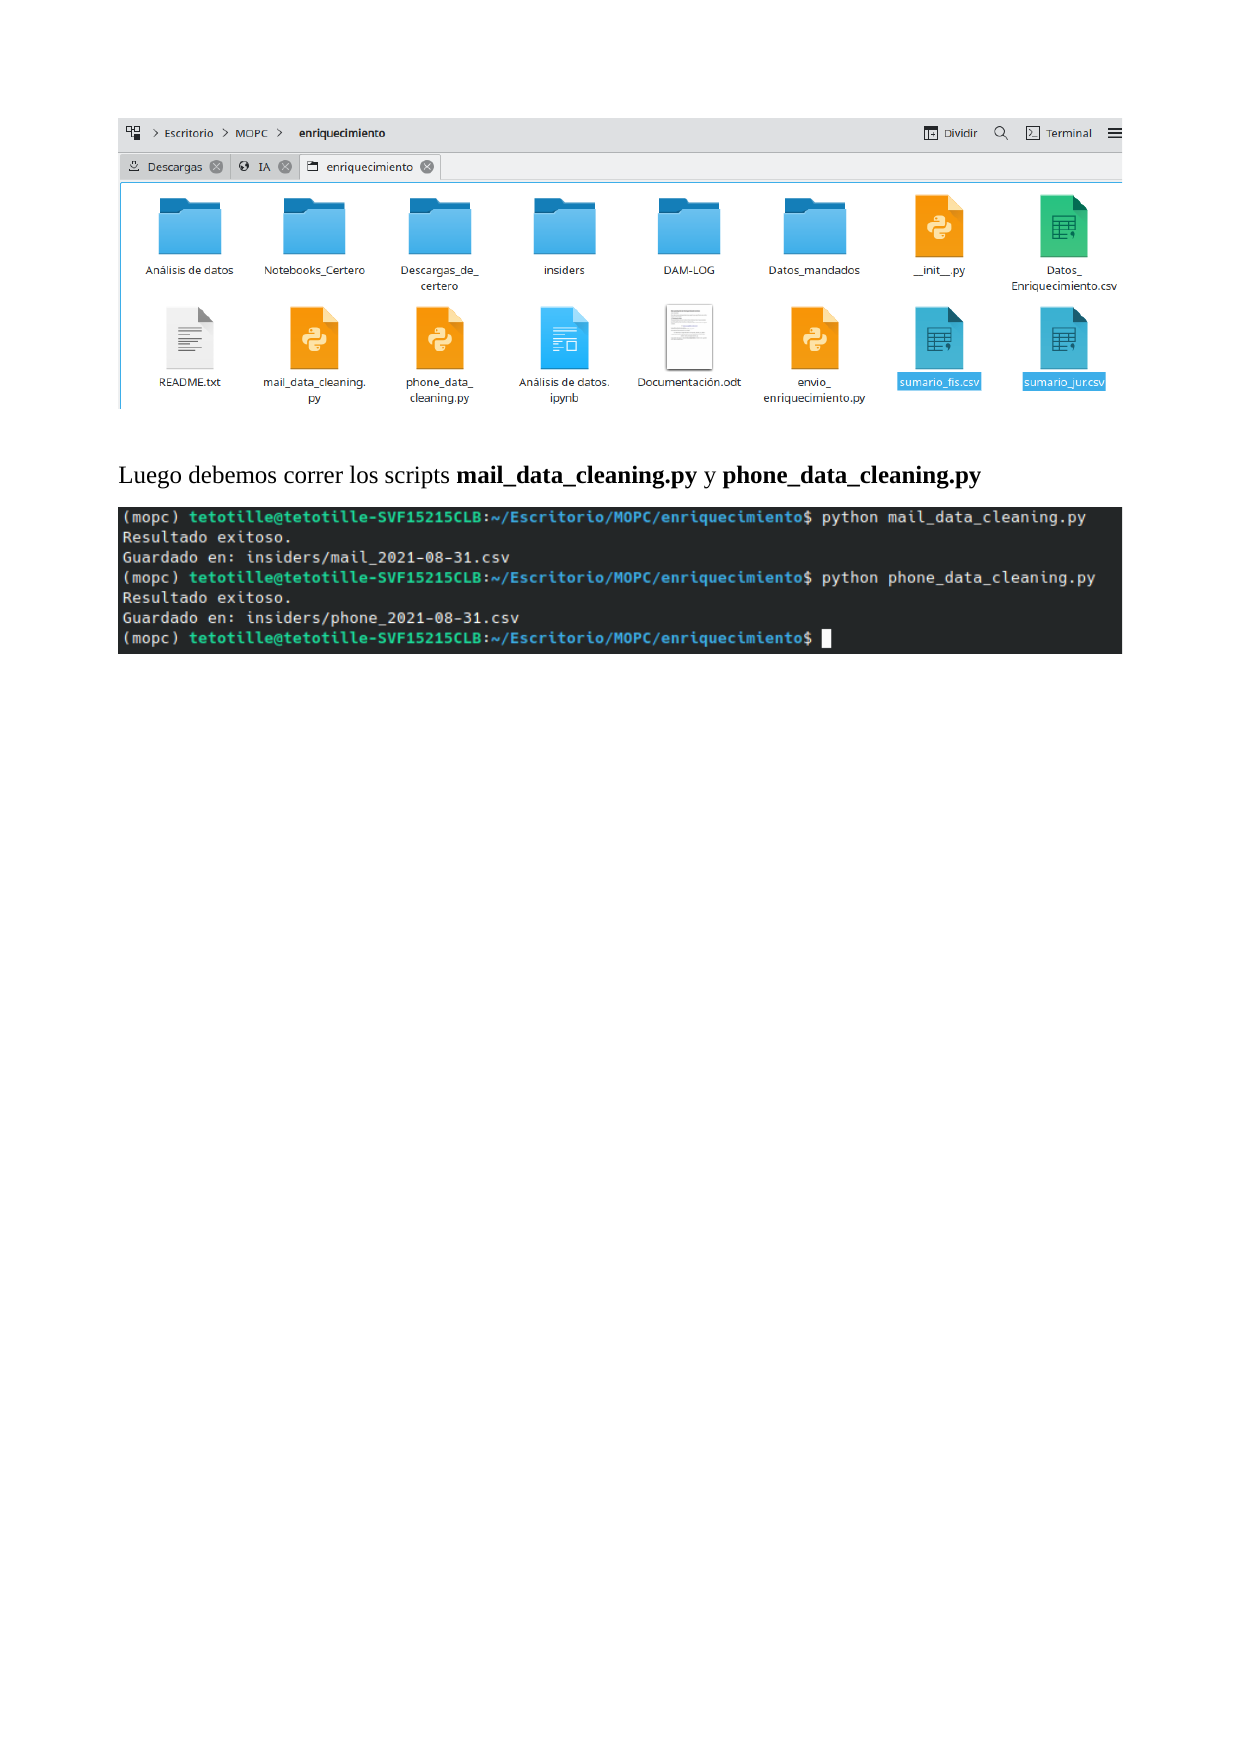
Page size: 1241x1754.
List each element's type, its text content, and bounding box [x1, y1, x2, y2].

text Luego debemos correr los scripts mail_data_cleaning.py y phone_data_cleaning.py [118, 460, 1122, 489]
picture [118, 118, 1123, 409]
picture [118, 507, 1123, 654]
